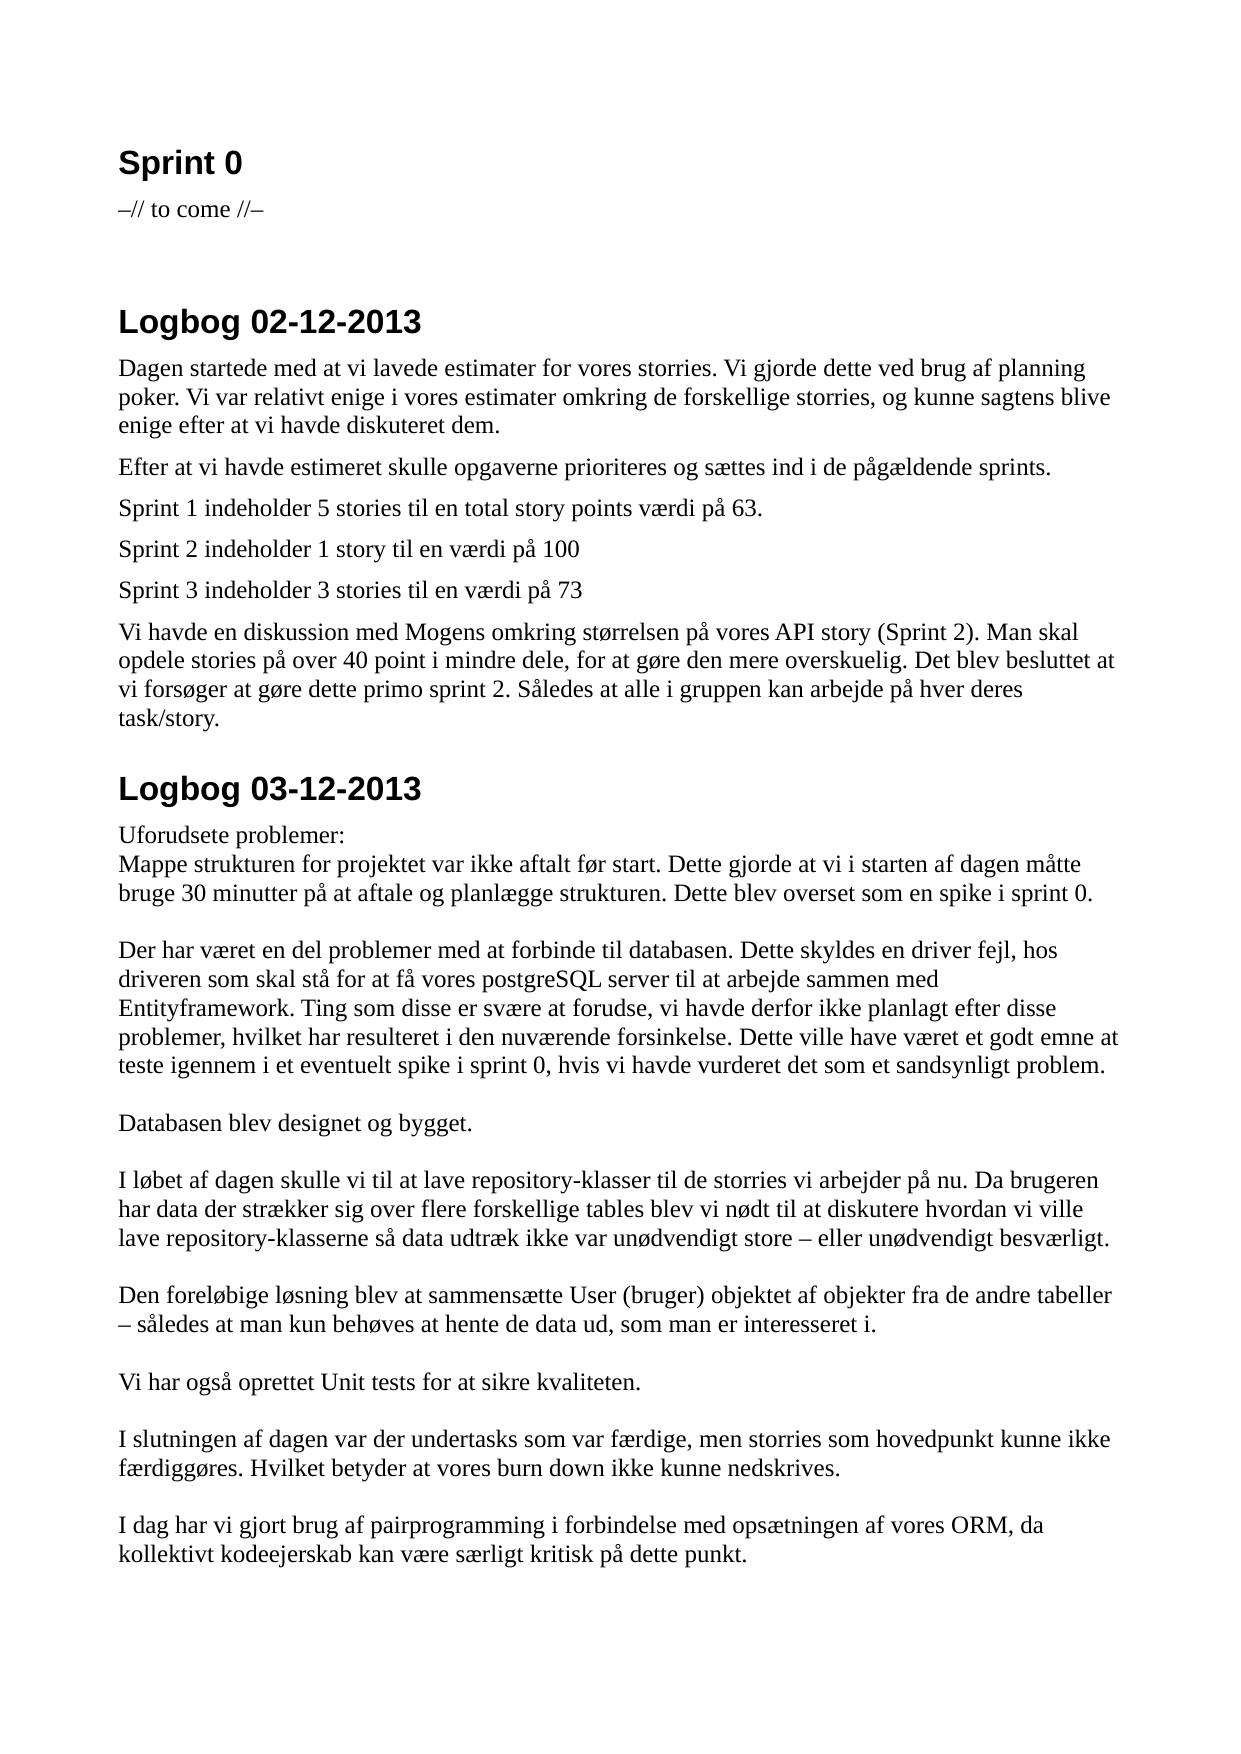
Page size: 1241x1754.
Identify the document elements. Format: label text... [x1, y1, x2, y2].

text Efter at vi havde estimeret skulle opgaverne prioriteres og sættes ind i de pågældende sprints. [118, 452, 1122, 480]
text I slutningen af dagen var der undertasks som var færdige, men storries som hovedpunkt kunne ikke færdiggøres. Hvilket betyder at vores burn down ikke kunne nedskrives. [118, 1424, 1122, 1482]
text Vi havde en diskussion med Mogens omkring størrelsen på vores API story (Sprint 2). Man skal opdele stories på over 40 point i mindre dele, for at gøre den mere overskuelig. Det blev besluttet at vi forsøger at gøre dette primo sprint 2. Således at alle i gruppen kan arbejde på hver deres task/story. [118, 617, 1122, 732]
text Dagen startede med at vi lavede estimater for vores storries. Vi gjorde dette ved brug af planning poker. Vi var relativt enige i vores estimater omkring de forskellige storries, og kunne sagtens blive enige efter at vi havde diskuteret dem. [118, 353, 1122, 439]
subtitle –// to come //– [118, 194, 1122, 223]
text Databasen blev designet og bygget. [118, 1108, 1122, 1137]
text Den foreløbige løsning blev at sammensætte User (bruger) objektet af objekter fra de andre tabeller – således at man kun behøves at hente de data ud, som man er interesseret i. [118, 1280, 1122, 1338]
subtitle Sprint 0 [118, 143, 1122, 182]
text Der har været en del problemer med at forbinde til databasen. Dette skyldes en driver fejl, hos driveren som skal stå for at få vores postgreSQL server til at arbejde sammen med Entityframework. Ting som disse er svære at forudse, vi havde derfor ikke planlagt efter disse problemer, hvilket har resulteret i den nuværende forsinkelse. Dette ville have været et godt emne at teste igennem i et eventuelt spike i sprint 0, hvis vi havde vurderet det som et sandsynligt problem. [118, 935, 1122, 1079]
text I løbet af dagen skulle vi til at lave repository-klasser til de storries vi arbejder på nu. Da brugeren har data der strækker sig over flere forskellige tables blev vi nødt til at diskutere hvordan vi ville lave repository-klasserne så data udtræk ikke var unødvendigt store – eller unødvendigt besværligt. [118, 1165, 1122, 1252]
text Sprint 1 indeholder 5 stories til en total story points værdi på 63. [118, 493, 1122, 522]
text I dag har vi gjort brug af pairprogramming i forbindelse med opsætningen af vores ORM, da kollektivt kodeejerskab kan være særligt kritisk på dette punkt. [118, 1510, 1122, 1568]
subtitle Logbog 02-12-2013 [118, 302, 1122, 340]
text Sprint 2 indeholder 1 story til en værdi på 100 [118, 534, 1122, 563]
text Mappe strukturen for projektet var ikke aftalt før start. Dette gjorde at vi i starten af dagen måtte bruge 30 minutter på at aftale og planlægge strukturen. Dette blev overset som en spike i sprint 0. [118, 849, 1122, 907]
text Vi har også oprettet Unit tests for at sikre kvaliteten. [118, 1367, 1122, 1395]
text Uforudsete problemer: [118, 820, 1122, 849]
subtitle Logbog 03-12-2013 [118, 769, 1122, 808]
text Sprint 3 indeholder 3 stories til en værdi på 73 [118, 575, 1122, 604]
